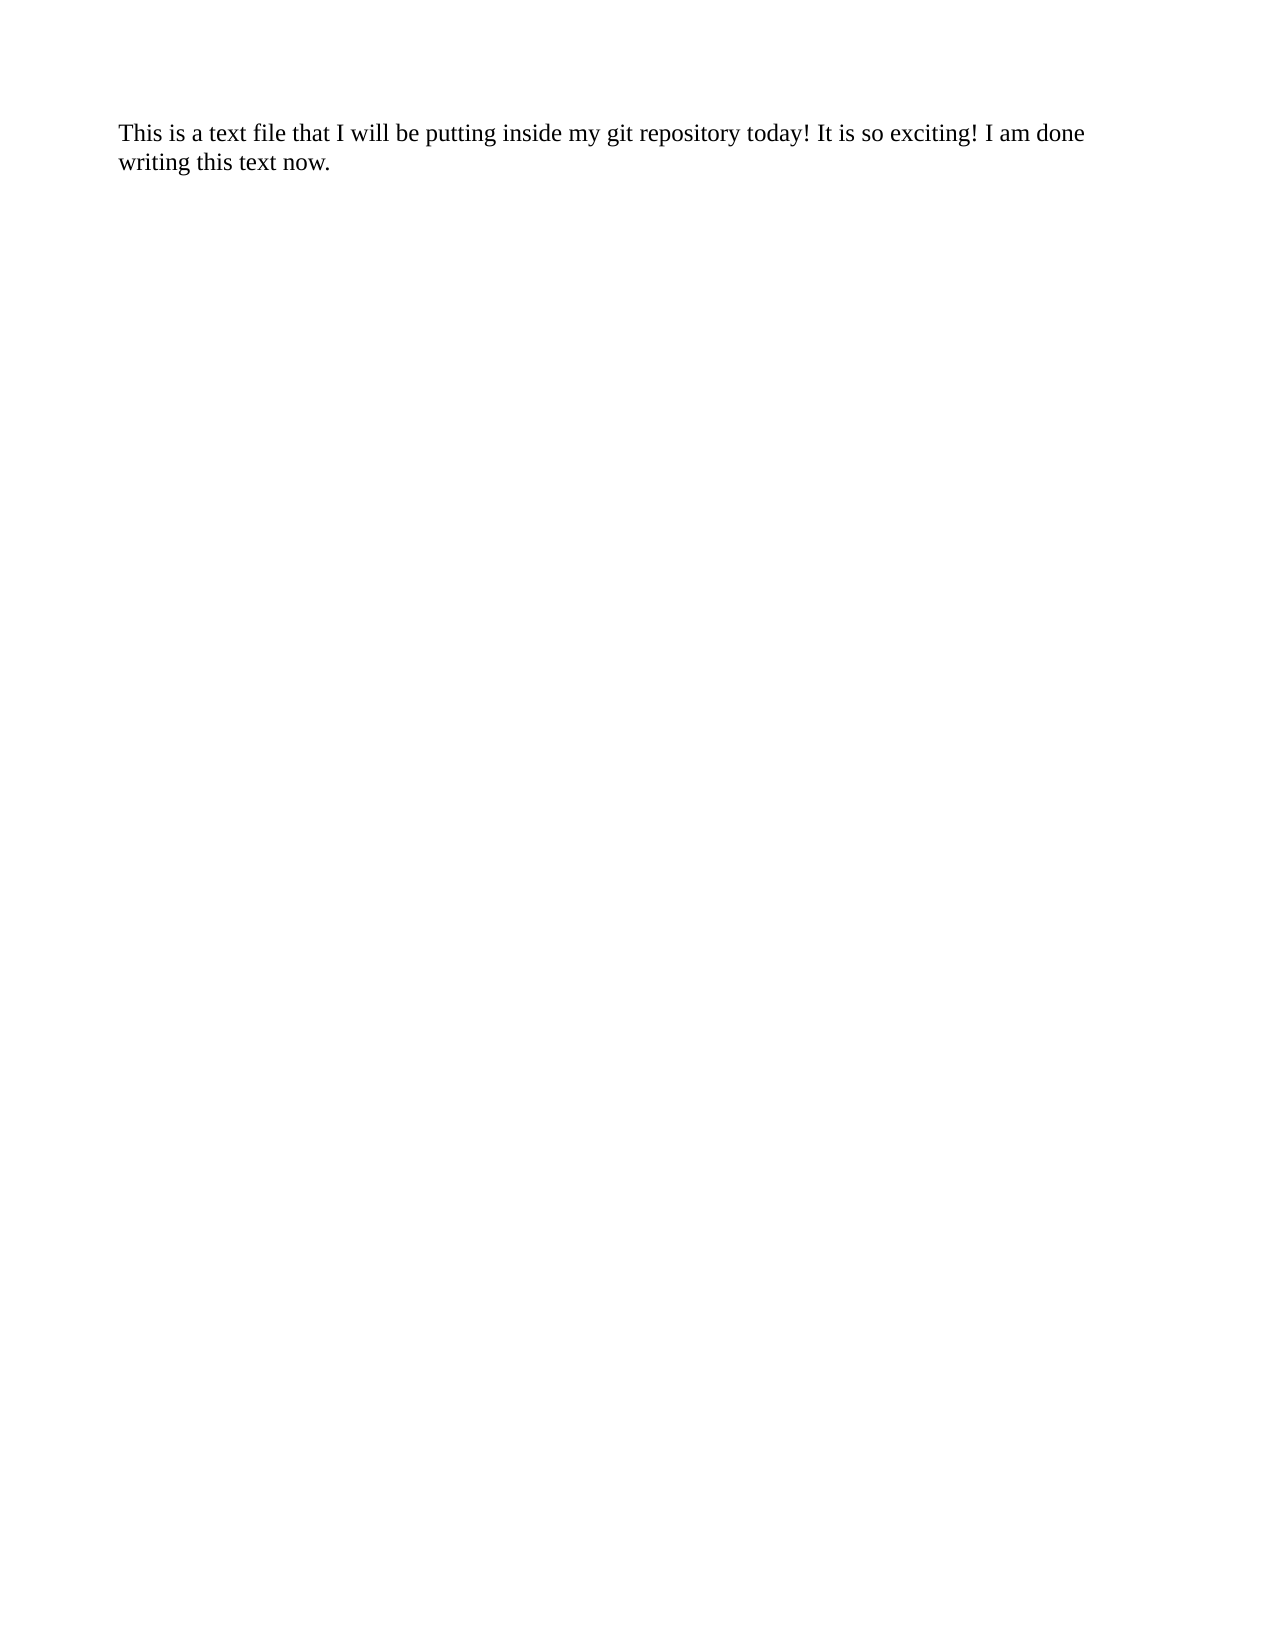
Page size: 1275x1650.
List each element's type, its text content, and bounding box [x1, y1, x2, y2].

text This is a text file that I will be putting inside my git repository today! It is so exciting! I am done writing this text now. [118, 118, 1157, 176]
